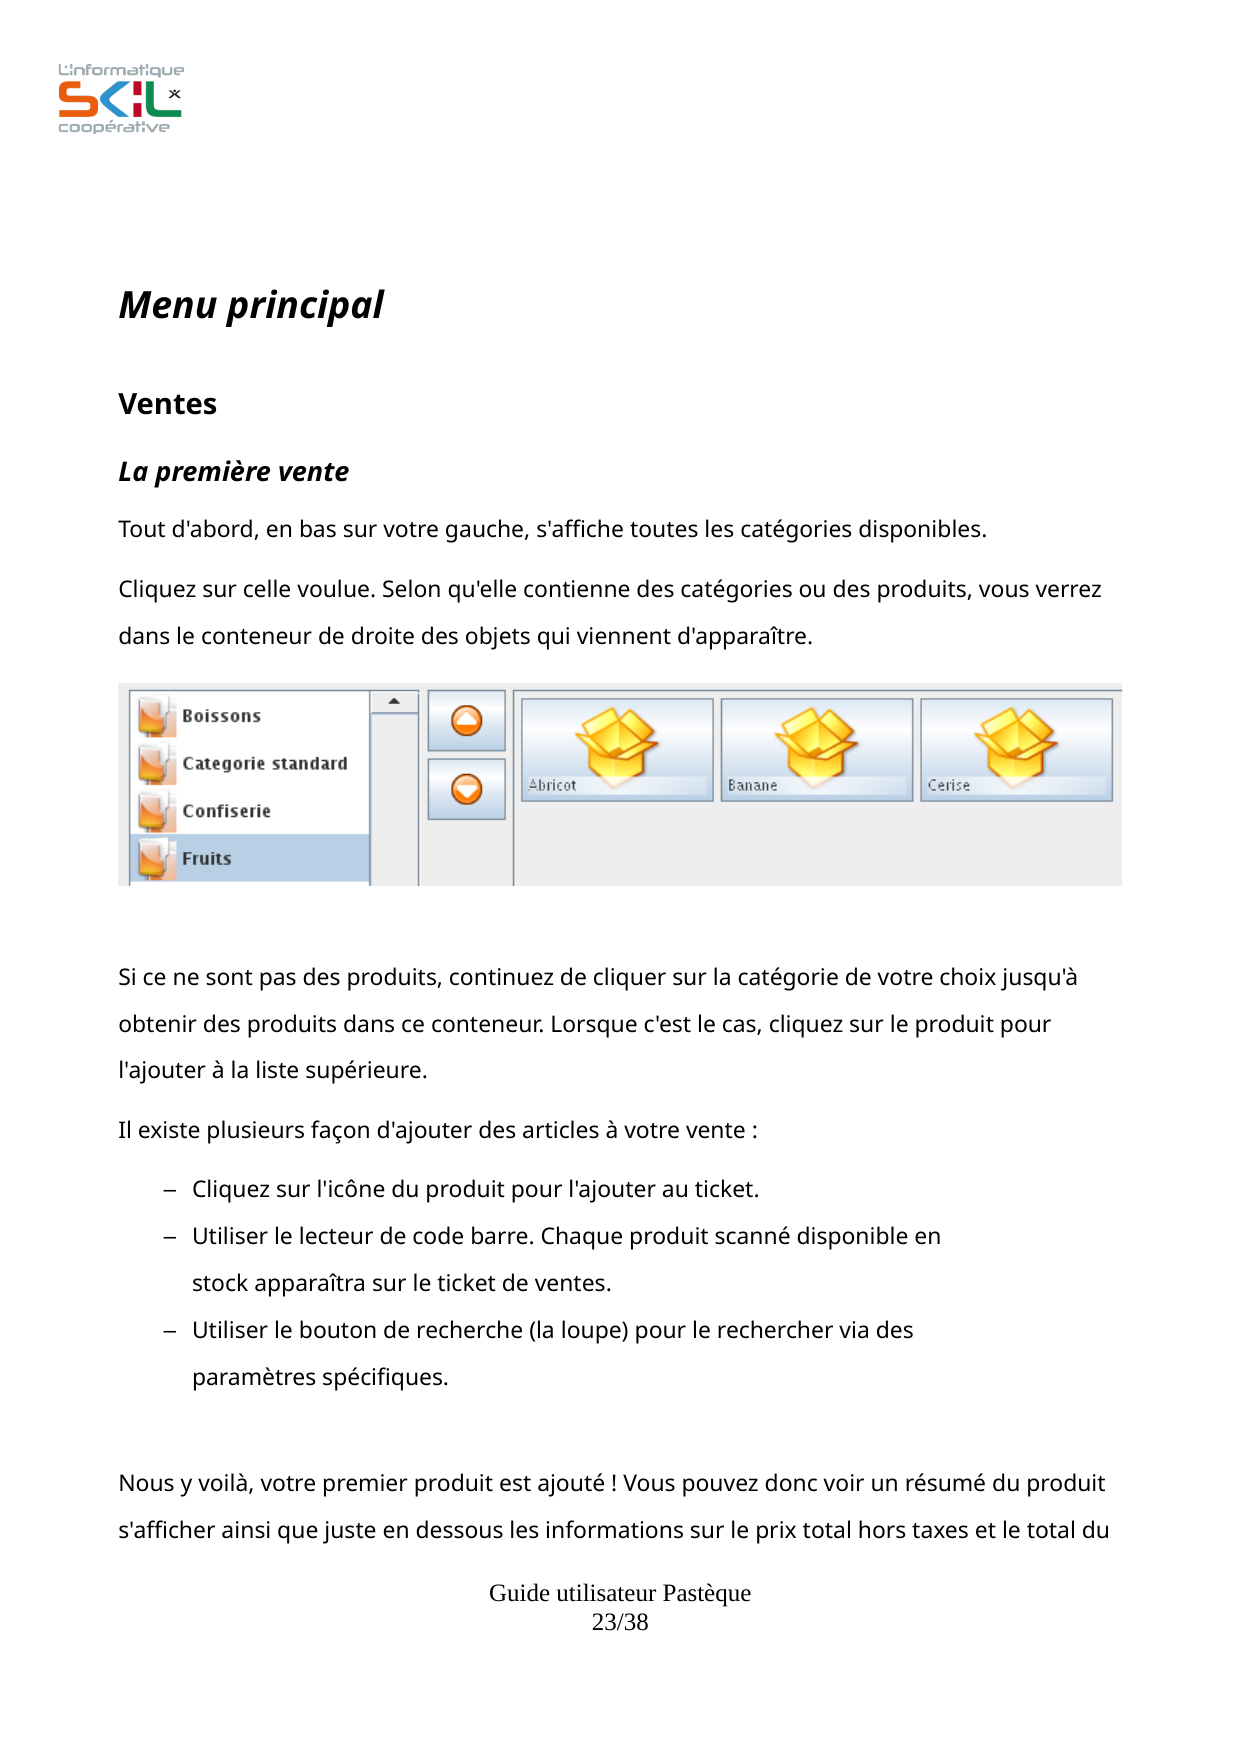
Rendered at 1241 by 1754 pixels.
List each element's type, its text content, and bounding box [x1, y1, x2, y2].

list Utiliser le lecteur de code barre. Chaque produit scanné disponible en stock apparaîtra sur le ticket de ventes. [162, 1220, 998, 1298]
text Il existe plusieurs façon d'ajouter des articles à votre vente : [118, 1114, 1122, 1145]
text Si ce ne sont pas des produits, continuez de cliquer sur la catégorie de votre choix jusqu'à obtenir des produits dans ce conteneur. Lorsque c'est le cas, cliquez sur le produit pour l'ajouter à la liste supérieure. [118, 961, 1122, 1086]
text Cliquez sur celle voulue. Selon qu'elle contienne des catégories ou des produits, vous verrez dans le conteneur de droite des objets qui viennent d'apparaître. [118, 573, 1122, 651]
list Utiliser le bouton de recherche (la loupe) pour le rechercher via des paramètres spécifiques. [162, 1314, 998, 1392]
subtitle La première vente [118, 453, 1122, 490]
subtitle Menu principal [118, 278, 1122, 329]
text Tout d'abord, en bas sur votre gauche, s'affiche toutes les catégories disponibles. [118, 513, 1122, 544]
subtitle Ventes [118, 383, 1122, 423]
text Nous y voilà, votre premier produit est ajouté ! Vous pouvez donc voir un résumé du produit s'afficher ainsi que juste en dessous les informations sur le prix total hors taxes et le total du [118, 1467, 1122, 1545]
list Cliquez sur l'icône du produit pour l'ajouter au ticket. [162, 1173, 998, 1204]
picture [58, 64, 184, 134]
picture [118, 683, 1123, 886]
